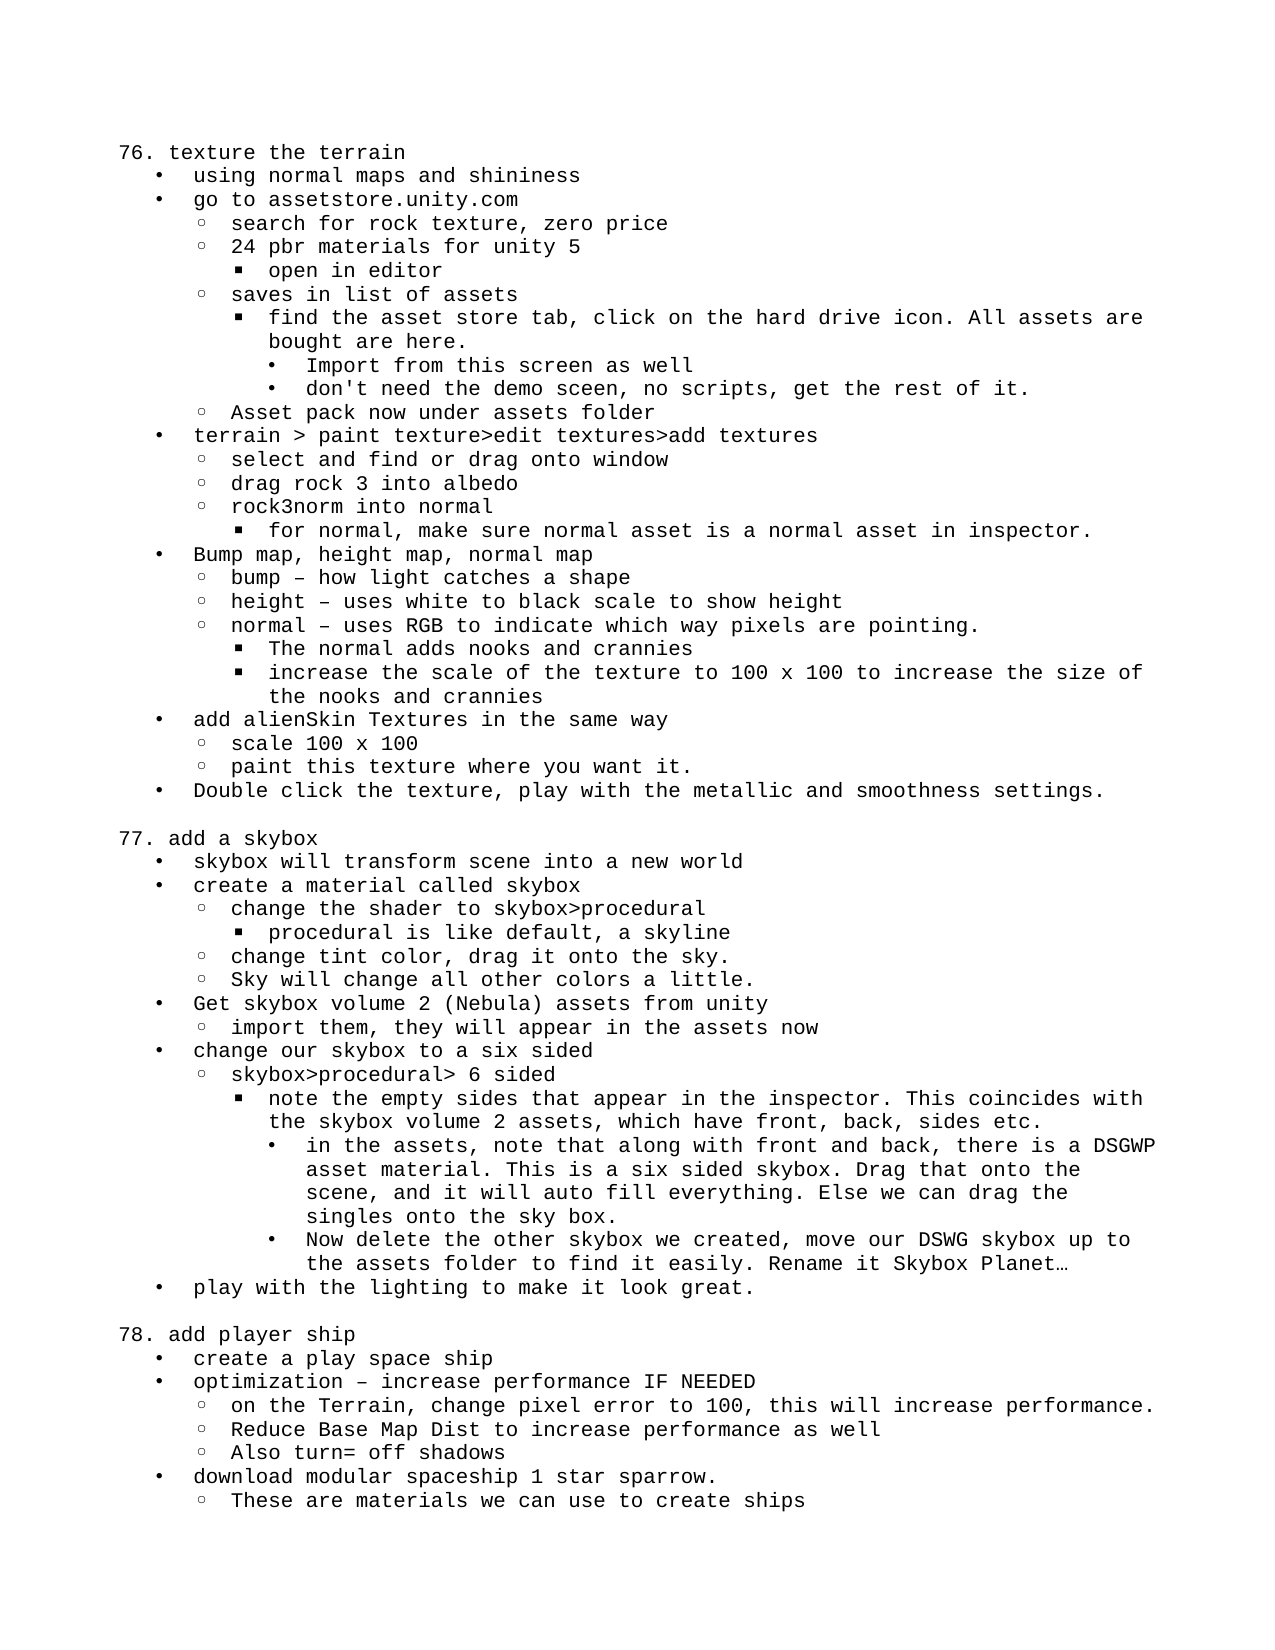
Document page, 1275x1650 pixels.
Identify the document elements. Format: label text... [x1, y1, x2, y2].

list Also turn= off shadows [193, 1442, 1157, 1466]
list create a play space ship [156, 1348, 1157, 1371]
list play with the lighting to make it look great. [156, 1277, 1157, 1300]
list note the empty sides that appear in the inspector. This coincides with the skybox volume 2 assets, which have front, back, sides etc. [231, 1088, 1157, 1135]
list procedural is like default, a skyline [231, 922, 1157, 946]
list change the shader to skybox>procedural [193, 898, 1157, 922]
list change our skybox to a six sided [156, 1040, 1157, 1064]
list open in editor [231, 260, 1157, 284]
list optimization – increase performance IF NEEDED [156, 1371, 1157, 1395]
list saves in list of assets [193, 284, 1157, 307]
list Import from this screen as well [268, 354, 1157, 378]
list for normal, make sure normal asset is a normal asset in inspector. [231, 520, 1157, 544]
list normal – uses RGB to indicate which way pixels are pointing. [193, 615, 1157, 638]
list select and find or drag onto window [193, 449, 1157, 473]
text 77. add a skybox [118, 827, 1157, 851]
list bump – how light catches a shape [193, 567, 1157, 591]
list increase the scale of the texture to 100 x 100 to increase the size of the nooks and crannies [231, 662, 1157, 709]
list These are materials we can use to create ships [193, 1489, 1157, 1513]
list height – uses white to black scale to show height [193, 591, 1157, 615]
list Sky will change all other colors a little. [193, 969, 1157, 993]
list Get skybox volume 2 (Nebula) assets from unity [156, 993, 1157, 1017]
list terrain > paint texture>edit textures>add textures [156, 426, 1157, 449]
list search for rock texture, zero price [193, 213, 1157, 236]
list go to assetstore.unity.com [156, 189, 1157, 213]
list scale 100 x 100 [193, 733, 1157, 757]
list create a material called skybox [156, 875, 1157, 898]
list drag rock 3 into albedo [193, 473, 1157, 496]
list Now delete the other skybox we created, move our DSWG skybox up to the assets folder to find it easily. Rename it Skybox Planet… [268, 1229, 1157, 1277]
list import them, they will appear in the assets now [193, 1017, 1157, 1040]
list find the asset store tab, click on the hard drive icon. All assets are bought are here. [231, 307, 1157, 354]
list rock3norm into normal [193, 496, 1157, 520]
list download modular spaceship 1 star sparrow. [156, 1466, 1157, 1489]
list don't need the demo sceen, no scripts, get the rest of it. [268, 378, 1157, 402]
list Bump map, height map, normal map [156, 544, 1157, 567]
list change tint color, drag it onto the sky. [193, 946, 1157, 969]
list Reduce Base Map Dist to increase performance as well [193, 1419, 1157, 1442]
list Asset pack now under assets folder [193, 402, 1157, 426]
list 24 pbr materials for unity 5 [193, 236, 1157, 260]
list skybox will transform scene into a new world [156, 851, 1157, 875]
list skybox>procedural> 6 sided [193, 1064, 1157, 1088]
list using normal maps and shininess [156, 165, 1157, 189]
list Double click the texture, play with the metallic and smoothness settings. [156, 780, 1157, 804]
text 76. texture the terrain [118, 142, 1157, 165]
list add alienSkin Textures in the same way [156, 709, 1157, 733]
list on the Terrain, change pixel error to 100, this will increase performance. [193, 1395, 1157, 1419]
text 78. add player ship [118, 1324, 1157, 1348]
list paint this texture where you want it. [193, 757, 1157, 780]
list The normal adds nooks and crannies [231, 638, 1157, 662]
list in the assets, note that along with front and back, there is a DSGWP asset material. This is a six sided skybox. Drag that onto the scene, and it will auto fill everything. Else we can drag the singles onto the sky box. [268, 1135, 1157, 1229]
